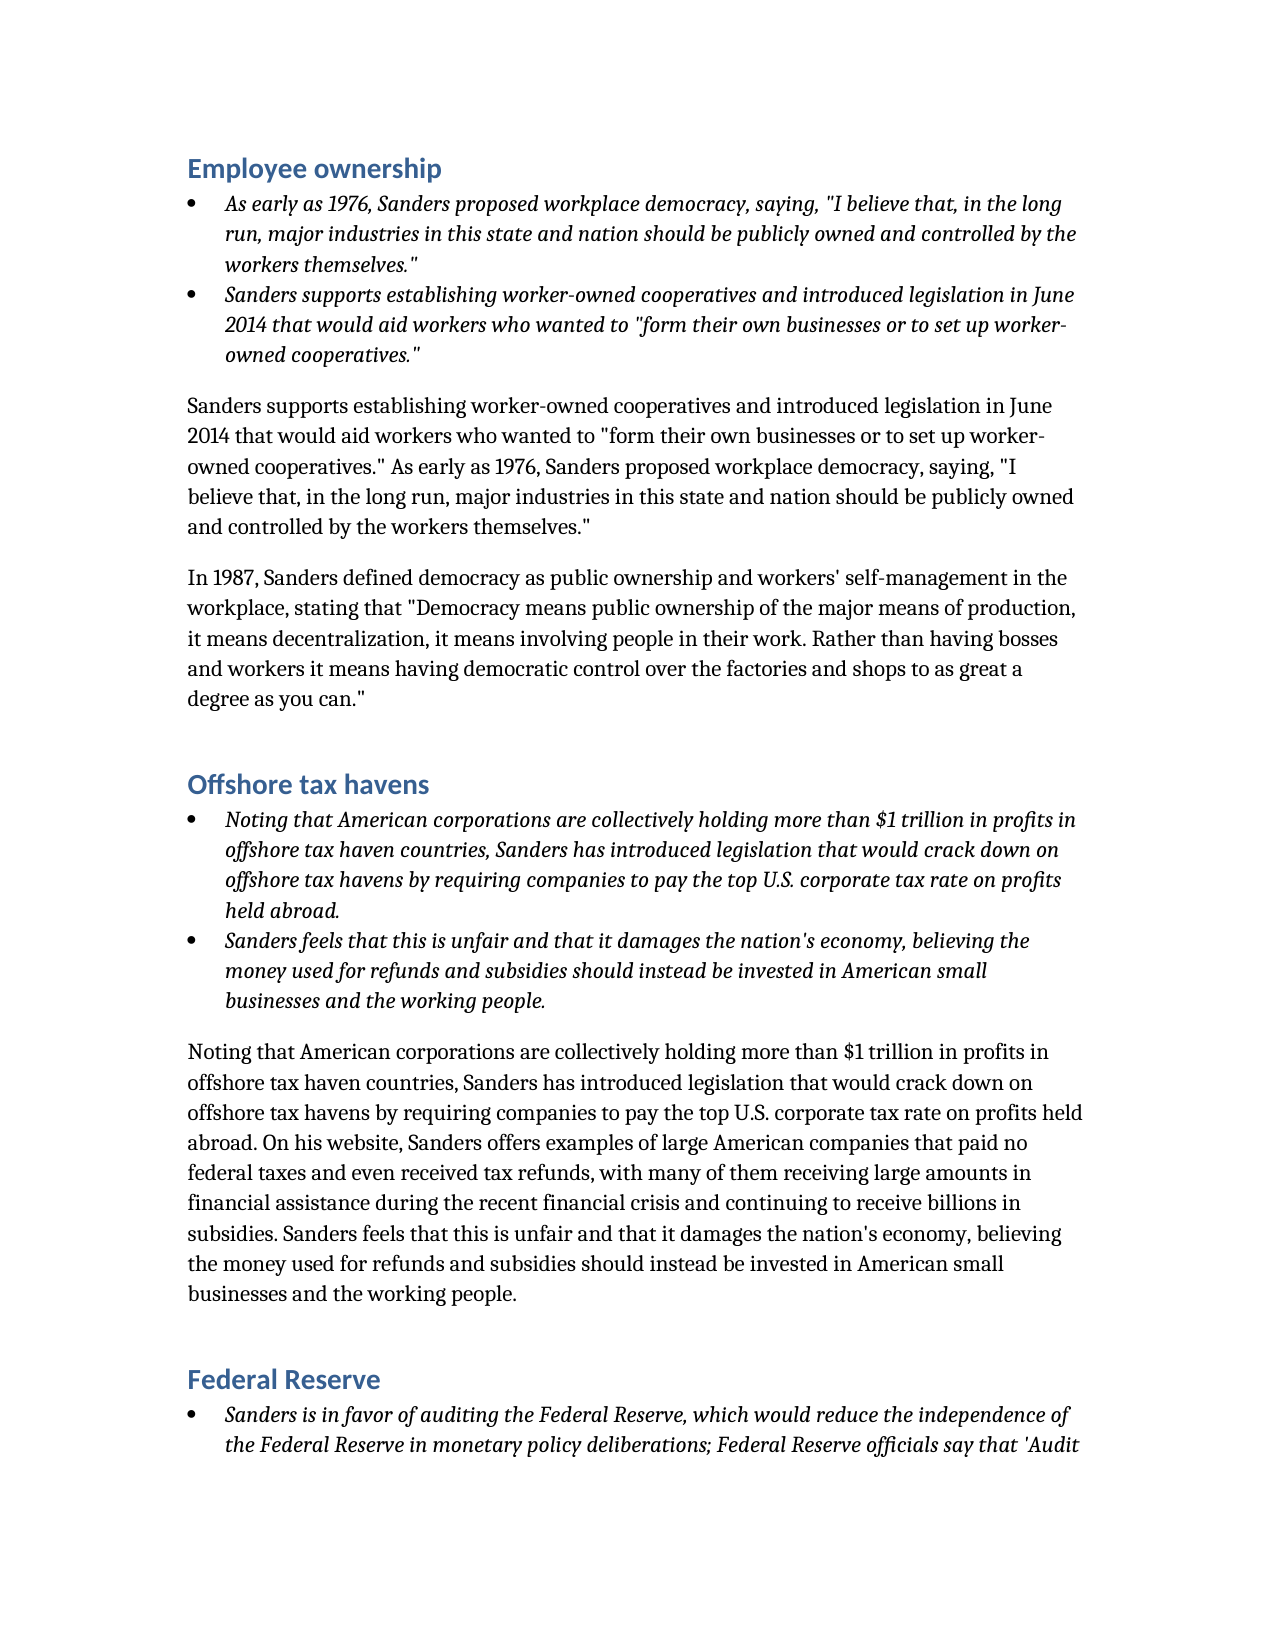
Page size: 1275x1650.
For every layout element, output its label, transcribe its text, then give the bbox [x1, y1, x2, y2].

subtitle Offshore tax havens [187, 766, 1087, 802]
text In 1987, Sanders defined democracy as public ownership and workers' self-management in the workplace, stating that "Democracy means public ownership of the major means of production, it means decentralization, it means involving people in their work. Rather than having bosses and workers it means having democratic control over the factories and shops to as great a degree as you can." [187, 565, 1087, 712]
subtitle Employee ownership [187, 150, 1087, 186]
list Sanders supports establishing worker-owned cooperatives and introduced legislation in June 2014 that would aid workers who wanted to "form their own businesses or to set up worker-owned cooperatives." [187, 282, 1087, 368]
list Sanders feels that this is unfair and that it damages the nation's economy, believing the money used for refunds and subsidies should instead be invested in American small businesses and the working people. [187, 928, 1087, 1014]
text Sanders supports establishing worker-owned cooperatives and introduced legislation in June 2014 that would aid workers who wanted to "form their own businesses or to set up worker-owned cooperatives." As early as 1976, Sanders proposed workplace democracy, saying, "I believe that, in the long run, major industries in this state and nation should be publicly owned and controlled by the workers themselves." [187, 393, 1087, 540]
list Noting that American corporations are collectively holding more than $1 trillion in profits in offshore tax haven countries, Sanders has introduced legislation that would crack down on offshore tax havens by requiring companies to pay the top U.S. corporate tax rate on profits held abroad. [187, 807, 1087, 924]
list As early as 1976, Sanders proposed workplace democracy, saying, "I believe that, in the long run, major industries in this state and nation should be publicly owned and controlled by the workers themselves." [187, 191, 1087, 278]
list Sanders is in favor of auditing the Federal Reserve, which would reduce the independence of the Federal Reserve in monetary policy deliberations; Federal Reserve officials say that 'Audit [187, 1402, 1087, 1458]
subtitle Federal Reserve [187, 1361, 1087, 1397]
text Noting that American corporations are collectively holding more than $1 trillion in profits in offshore tax haven countries, Sanders has introduced legislation that would crack down on offshore tax havens by requiring companies to pay the top U.S. corporate tax rate on profits held abroad. On his website, Sanders offers examples of large American companies that paid no federal taxes and even received tax refunds, with many of them receiving large amounts in financial assistance during the recent financial crisis and continuing to receive billions in subsidies. Sanders feels that this is unfair and that it damages the nation's economy, believing the money used for refunds and subsidies should instead be invested in American small businesses and the working people. [187, 1039, 1087, 1307]
